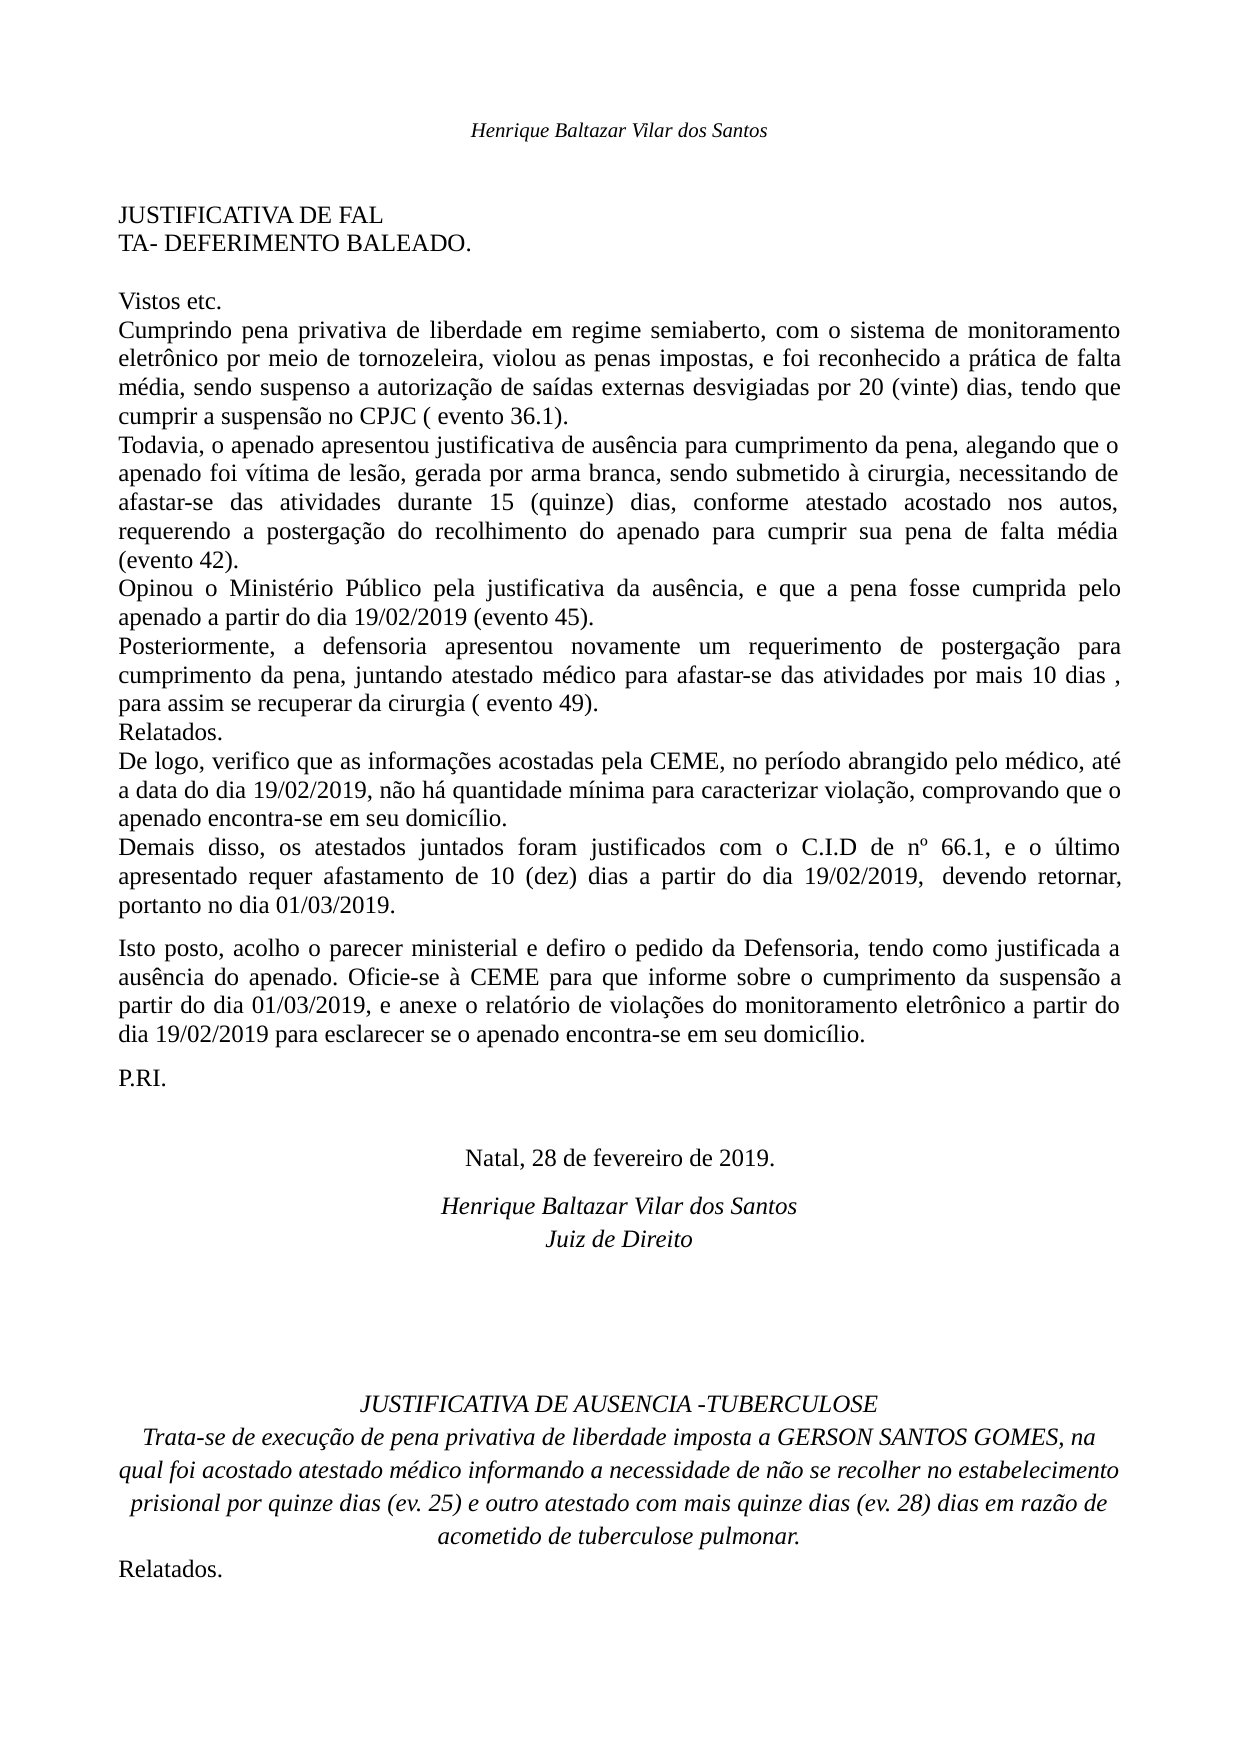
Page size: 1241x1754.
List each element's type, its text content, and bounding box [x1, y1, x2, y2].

text Cumprindo pena privativa de liberdade em regime semiaberto, com o sistema de monitoramento eletrônico por meio de tornozeleira, violou as penas impostas, e foi reconhecido a prática de falta média, sendo suspenso a autorização de saídas externas desvigiadas por 20 (vinte) dias, tendo que cumprir a suspensão no CPJC ( evento 36.1). [118, 315, 1122, 430]
text Trata-se de execução de pena privativa de liberdade imposta a GERSON SANTOS GOMES, na qual foi acostado atestado médico informando a necessidade de não se recolher no estabelecimento prisional por quinze dias (ev. 25) e outro atestado com mais quinze dias (ev. 28) dias em razão de acometido de tuberculose pulmonar. [118, 1422, 1122, 1550]
text De logo, verifico que as informações acostadas pela CEME, no período abrangido pelo médico, até a data do dia 19/02/2019, não há quantidade mínima para caracterizar violação, comprovando que o apenado encontra-se em seu domicílio. [118, 746, 1122, 832]
text Relatados. [118, 1554, 1122, 1583]
text Posteriormente, a defensoria apresentou novamente um requerimento de postergação para cumprimento da pena, juntando atestado médico para afastar-se das atividades por mais 10 dias , para assim se recuperar da cirurgia ( evento 49). [118, 631, 1122, 717]
text Opinou o Ministério Público pela justificativa da ausência, e que a pena fosse cumprida pelo apenado a partir do dia 19/02/2019 (evento 45). [118, 573, 1122, 631]
text Todavia, o apenado apresentou justificativa de ausência para cumprimento da pena, alegando que o apenado foi vítima de lesão, gerada por arma branca, sendo submetido à cirurgia, necessitando de afastar-se das atividades durante 15 (quinze) dias, conforme atestado acostado nos autos, requerendo a postergação do recolhimento do apenado para cumprir sua pena de falta média (evento 42). [118, 430, 1120, 573]
text Demais disso, os atestados juntados foram justificados com o C.I.D de nº 66.1, e o último apresentado requer afastamento de 10 (dez) dias a partir do dia 19/02/2019, devendo retornar, portanto no dia 01/03/2019. [118, 832, 1122, 918]
text P.RI. [118, 1063, 1122, 1091]
text JUSTIFICATIVA DE AUSENCIA -TUBERCULOSE [118, 1389, 1122, 1418]
text Juiz de Direito [118, 1224, 1122, 1253]
text Isto posto, acolho o parecer ministerial e defiro o pedido da Defensoria, tendo como justificada a ausência do apenado. Oficie-se à CEME para que informe sobre o cumprimento da suspensão a partir do dia 01/03/2019, e anexe o relatório de violações do monitoramento eletrônico a partir do dia 19/02/2019 para esclarecer se o apenado encontra-se em seu domicílio. [118, 933, 1122, 1048]
text Natal, 28 de fevereiro de 2019. [118, 1143, 1122, 1172]
text Vistos etc. [118, 286, 1122, 315]
text Henrique Baltazar Vilar dos Santos [118, 1191, 1122, 1219]
text Henrique Baltazar Vilar dos Santos [118, 118, 1122, 142]
text Relatados. [118, 717, 1122, 746]
text TA- DEFERIMENTO BALEADO. [118, 228, 1122, 257]
text JUSTIFICATIVA DE FAL [118, 200, 1122, 228]
